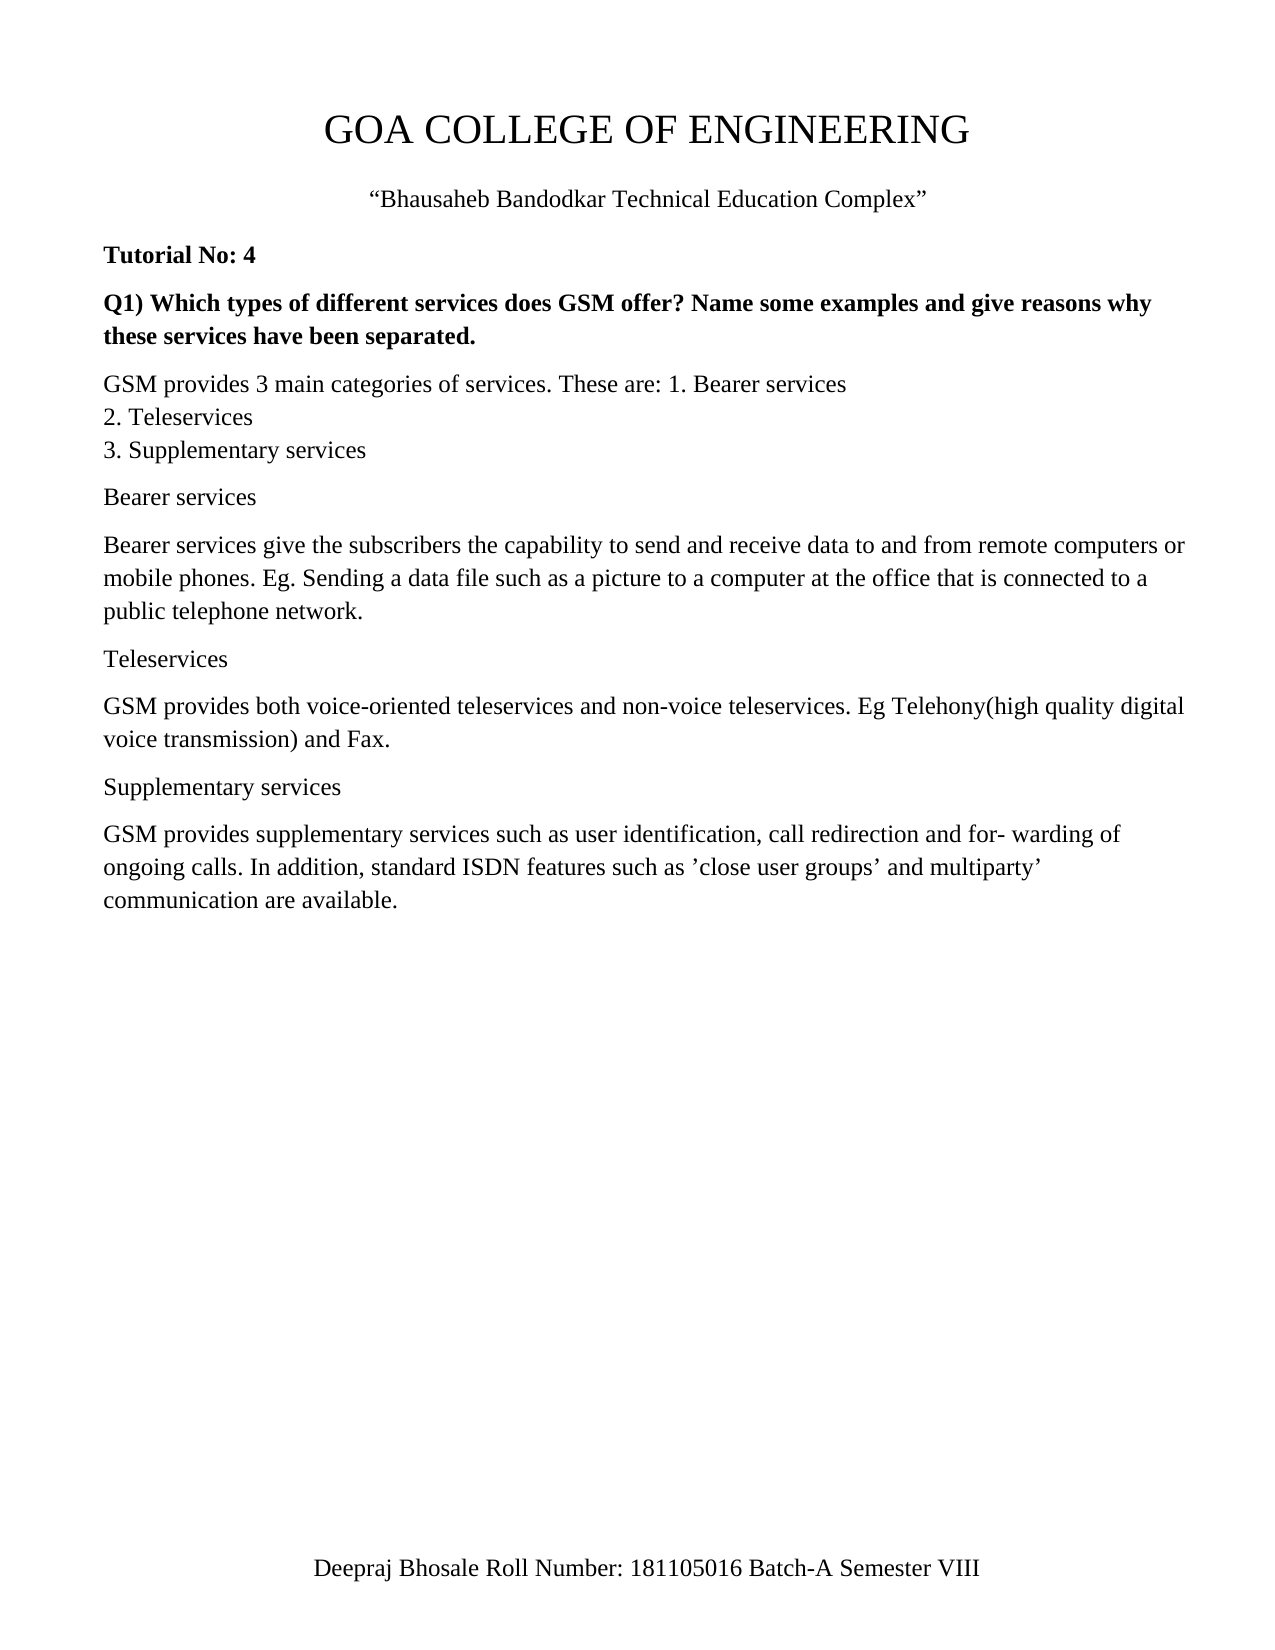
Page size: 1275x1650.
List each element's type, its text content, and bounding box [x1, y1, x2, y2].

text Supplementary services [103, 772, 1191, 801]
text Bearer services [103, 482, 1191, 511]
text Tutorial No: 4 [103, 240, 1191, 269]
text GSM provides supplementary services such as user identification, call redirection and for- warding of ongoing calls. In addition, standard ISDN features such as ’close user groups’ and multiparty’ communication are available. [103, 819, 1191, 914]
text GSM provides both voice-oriented teleservices and non-voice teleservices. Eg Telehony(high quality digital voice transmission) and Fax. [103, 691, 1191, 753]
text Q1) Which types of different services does GSM offer? Name some examples and give reasons why these services have been separated. [103, 288, 1191, 350]
text Bearer services give the subscribers the capability to send and receive data to and from remote computers or mobile phones. Eg. Sending a data file such as a picture to a computer at the office that is connected to a public telephone network. [103, 530, 1191, 625]
text Teleservices [103, 644, 1191, 672]
text GSM provides 3 main categories of services. These are: 1. Bearer services 2. Teleservices 3. Supplementary services [103, 369, 1191, 463]
